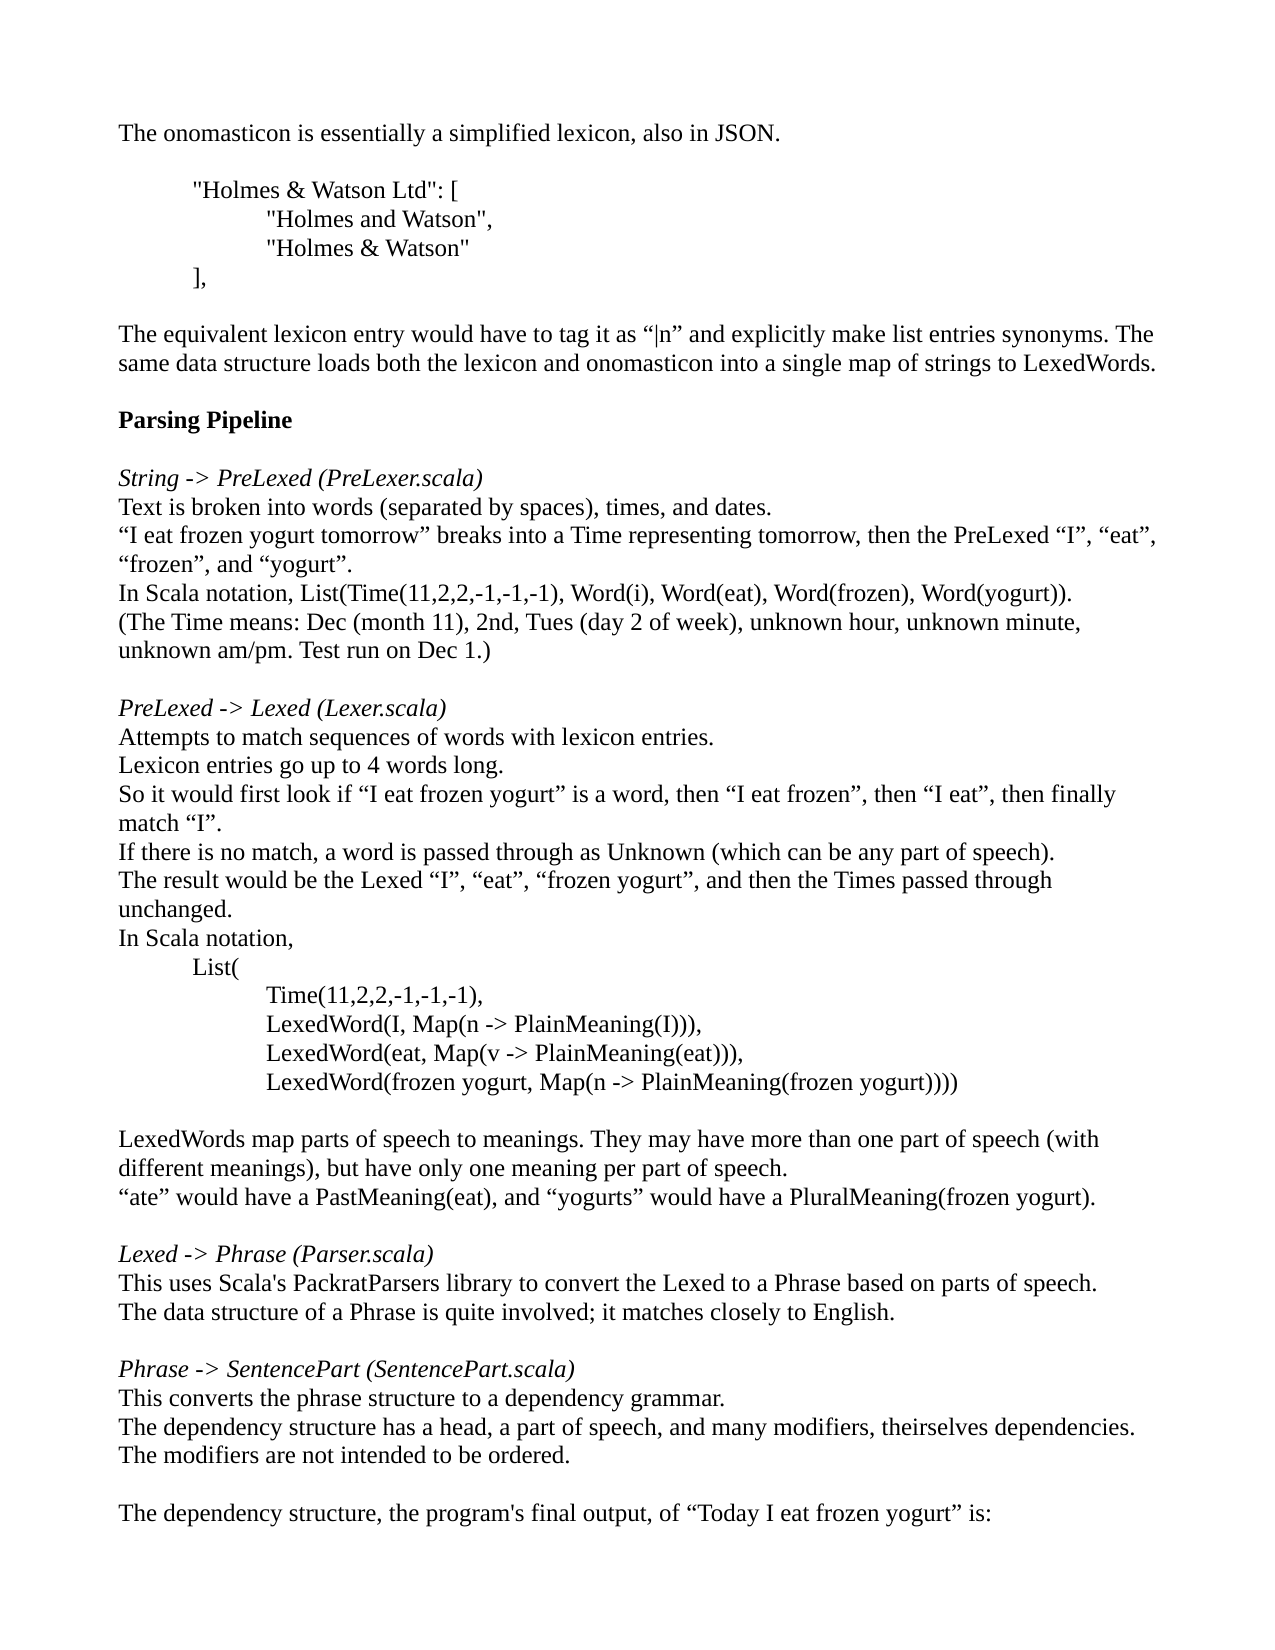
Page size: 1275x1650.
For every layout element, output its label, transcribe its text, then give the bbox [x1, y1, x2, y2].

text The data structure of a Phrase is quite involved; it matches closely to English. [118, 1297, 1157, 1326]
text The equivalent lexicon entry would have to tag it as “|n” and explicitly make list entries synonyms. The same data structure loads both the lexicon and onomasticon into a single map of strings to LexedWords. [118, 319, 1157, 377]
text LexedWord(eat, Map(v -> PlainMeaning(eat))), [118, 1038, 1157, 1067]
text This uses Scala's PackratParsers library to convert the Lexed to a Phrase based on parts of speech. [118, 1268, 1157, 1297]
text String -> PreLexed (PreLexer.scala) [118, 463, 1157, 492]
text Time(11,2,2,-1,-1,-1), [118, 981, 1157, 1009]
text Text is broken into words (separated by spaces), times, and dates. [118, 492, 1157, 521]
text The dependency structure, the program's final output, of “Today I eat frozen yogurt” is: [118, 1498, 1157, 1527]
text LexedWord(frozen yogurt, Map(n -> PlainMeaning(frozen yogurt)))) [118, 1067, 1157, 1096]
text If there is no match, a word is passed through as Unknown (which can be any part of speech). [118, 837, 1157, 866]
text The dependency structure has a head, a part of speech, and many modifiers, theirselves dependencies. [118, 1412, 1157, 1441]
text So it would first look if “I eat frozen yogurt” is a word, then “I eat frozen”, then “I eat”, then finally match “I”. [118, 779, 1157, 837]
text Parsing Pipeline [118, 406, 1157, 434]
text “I eat frozen yogurt tomorrow” breaks into a Time representing tomorrow, then the PreLexed “I”, “eat”, “frozen”, and “yogurt”. [118, 521, 1157, 578]
text The onomasticon is essentially a simplified lexicon, also in JSON. [118, 118, 1157, 147]
text Lexicon entries go up to 4 words long. [118, 751, 1157, 779]
text “ate” would have a PastMeaning(eat), and “yogurts” would have a PluralMeaning(frozen yogurt). [118, 1182, 1157, 1211]
text (The Time means: Dec (month 11), 2nd, Tues (day 2 of week), unknown hour, unknown minute, unknown am/pm. Test run on Dec 1.) [118, 607, 1157, 664]
text This converts the phrase structure to a dependency grammar. [118, 1383, 1157, 1412]
text The modifiers are not intended to be ordered. [118, 1441, 1157, 1469]
text Attempts to match sequences of words with lexicon entries. [118, 722, 1157, 751]
text LexedWord(I, Map(n -> PlainMeaning(I))), [118, 1009, 1157, 1038]
text "Holmes & Watson Ltd": [ [118, 176, 1157, 204]
text PreLexed -> Lexed (Lexer.scala) [118, 693, 1157, 722]
text The result would be the Lexed “I”, “eat”, “frozen yogurt”, and then the Times passed through unchanged. [118, 866, 1157, 923]
text Phrase -> SentencePart (SentencePart.scala) [118, 1354, 1157, 1383]
text "Holmes and Watson", [118, 204, 1157, 233]
text In Scala notation, List(Time(11,2,2,-1,-1,-1), Word(i), Word(eat), Word(frozen), Word(yogurt)). [118, 578, 1157, 607]
text Lexed -> Phrase (Parser.scala) [118, 1239, 1157, 1268]
text ], [118, 262, 1157, 291]
text "Holmes & Watson" [118, 233, 1157, 262]
text List( [118, 952, 1157, 981]
text In Scala notation, [118, 923, 1157, 952]
text LexedWords map parts of speech to meanings. They may have more than one part of speech (with different meanings), but have only one meaning per part of speech. [118, 1124, 1157, 1182]
